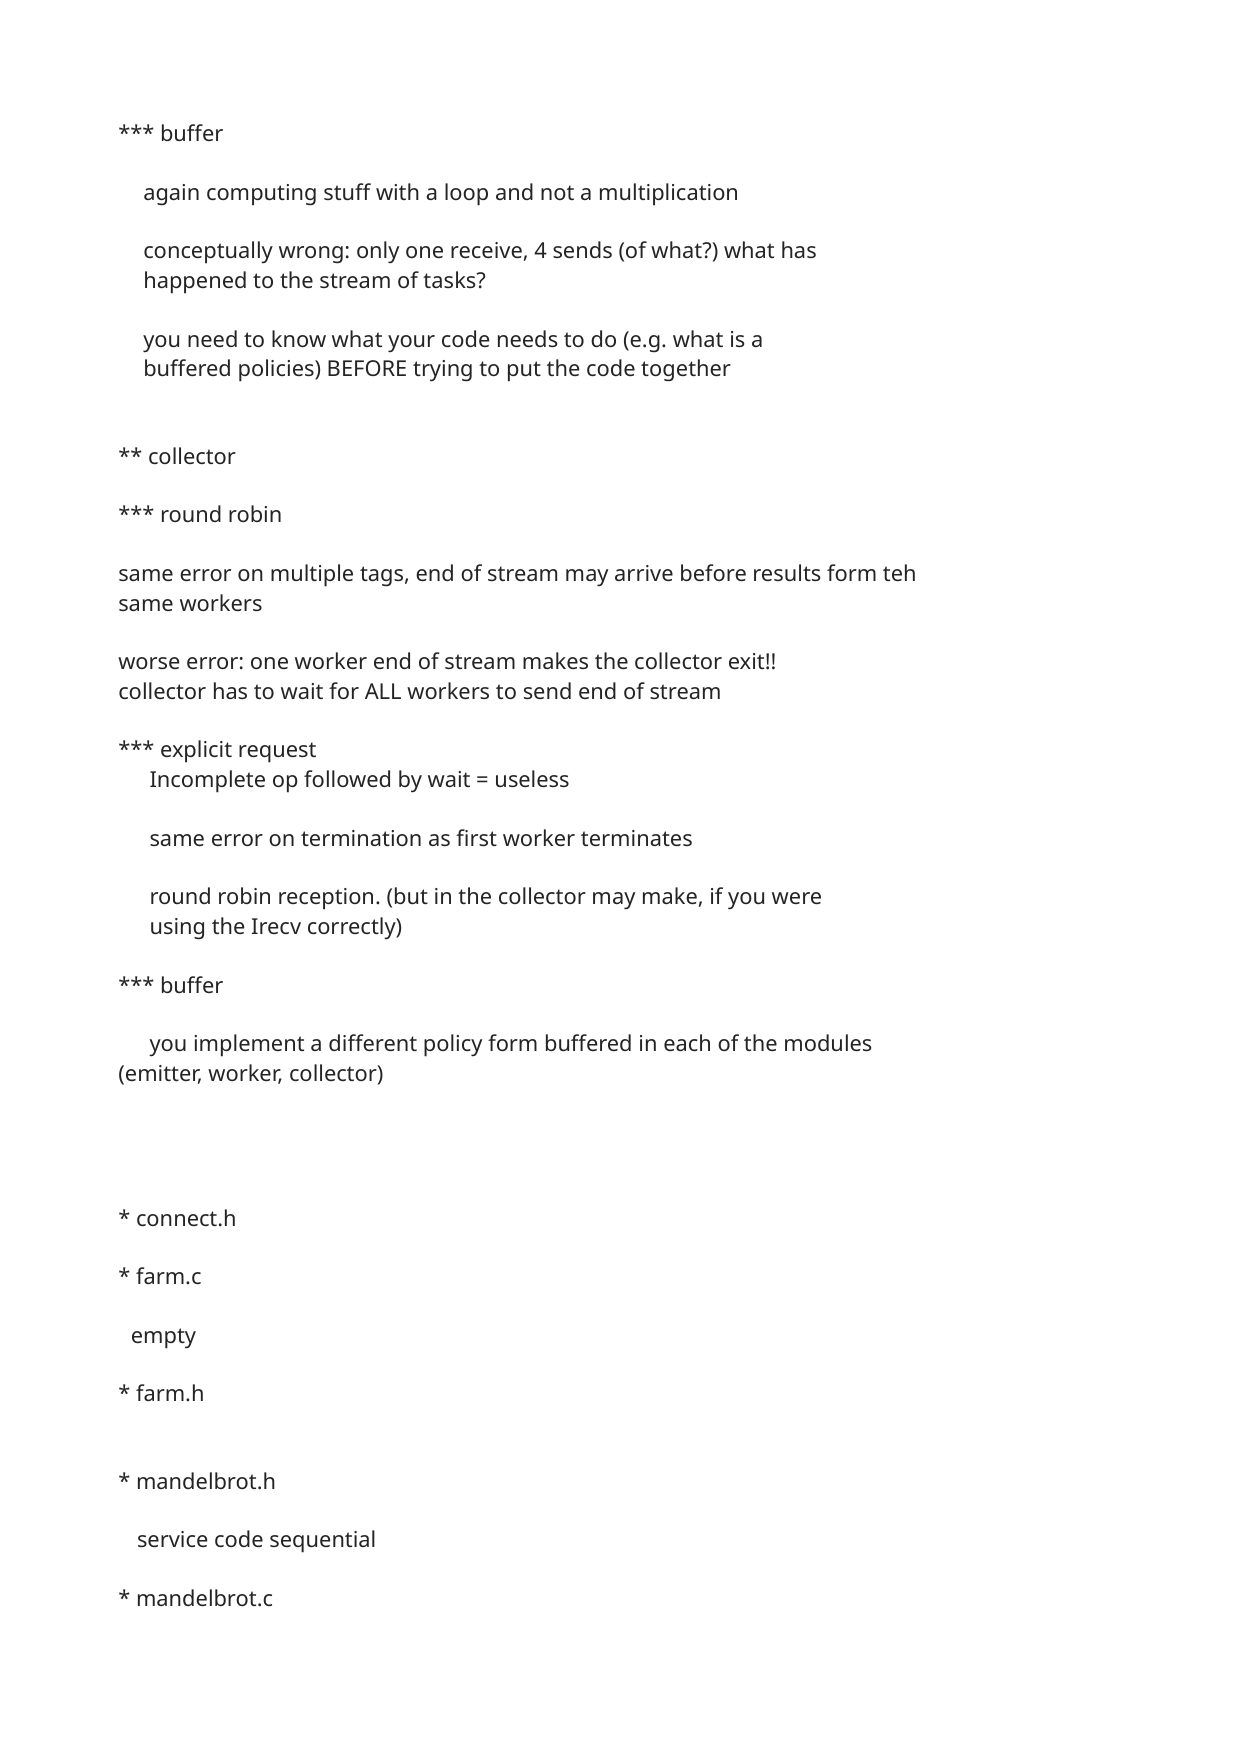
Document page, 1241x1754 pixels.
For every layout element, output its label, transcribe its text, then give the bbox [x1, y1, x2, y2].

text *** buffer again computing stuff with a loop and not a multiplication conceptually wrong: only one receive, 4 sends (of what?) what has happened to the stream of tasks? you need to know what your code needs to do (e.g. what is a buffered policies) BEFORE trying to put the code together ** collector *** round robin same error on multiple tags, end of stream may arrive before results form teh same workers worse error: one worker end of stream makes the collector exit!! collector has to wait for ALL workers to send end of stream *** explicit request Incomplete op followed by wait = useless same error on termination as first worker terminates round robin reception. (but in the collector may make, if you were using the Irecv correctly) *** buffer you implement a different policy form buffered in each of the modules (emitter, worker, collector) * connect.h * farm.c empty * farm.h * mandelbrot.h service code sequential * mandelbrot.c [118, 118, 1122, 1612]
